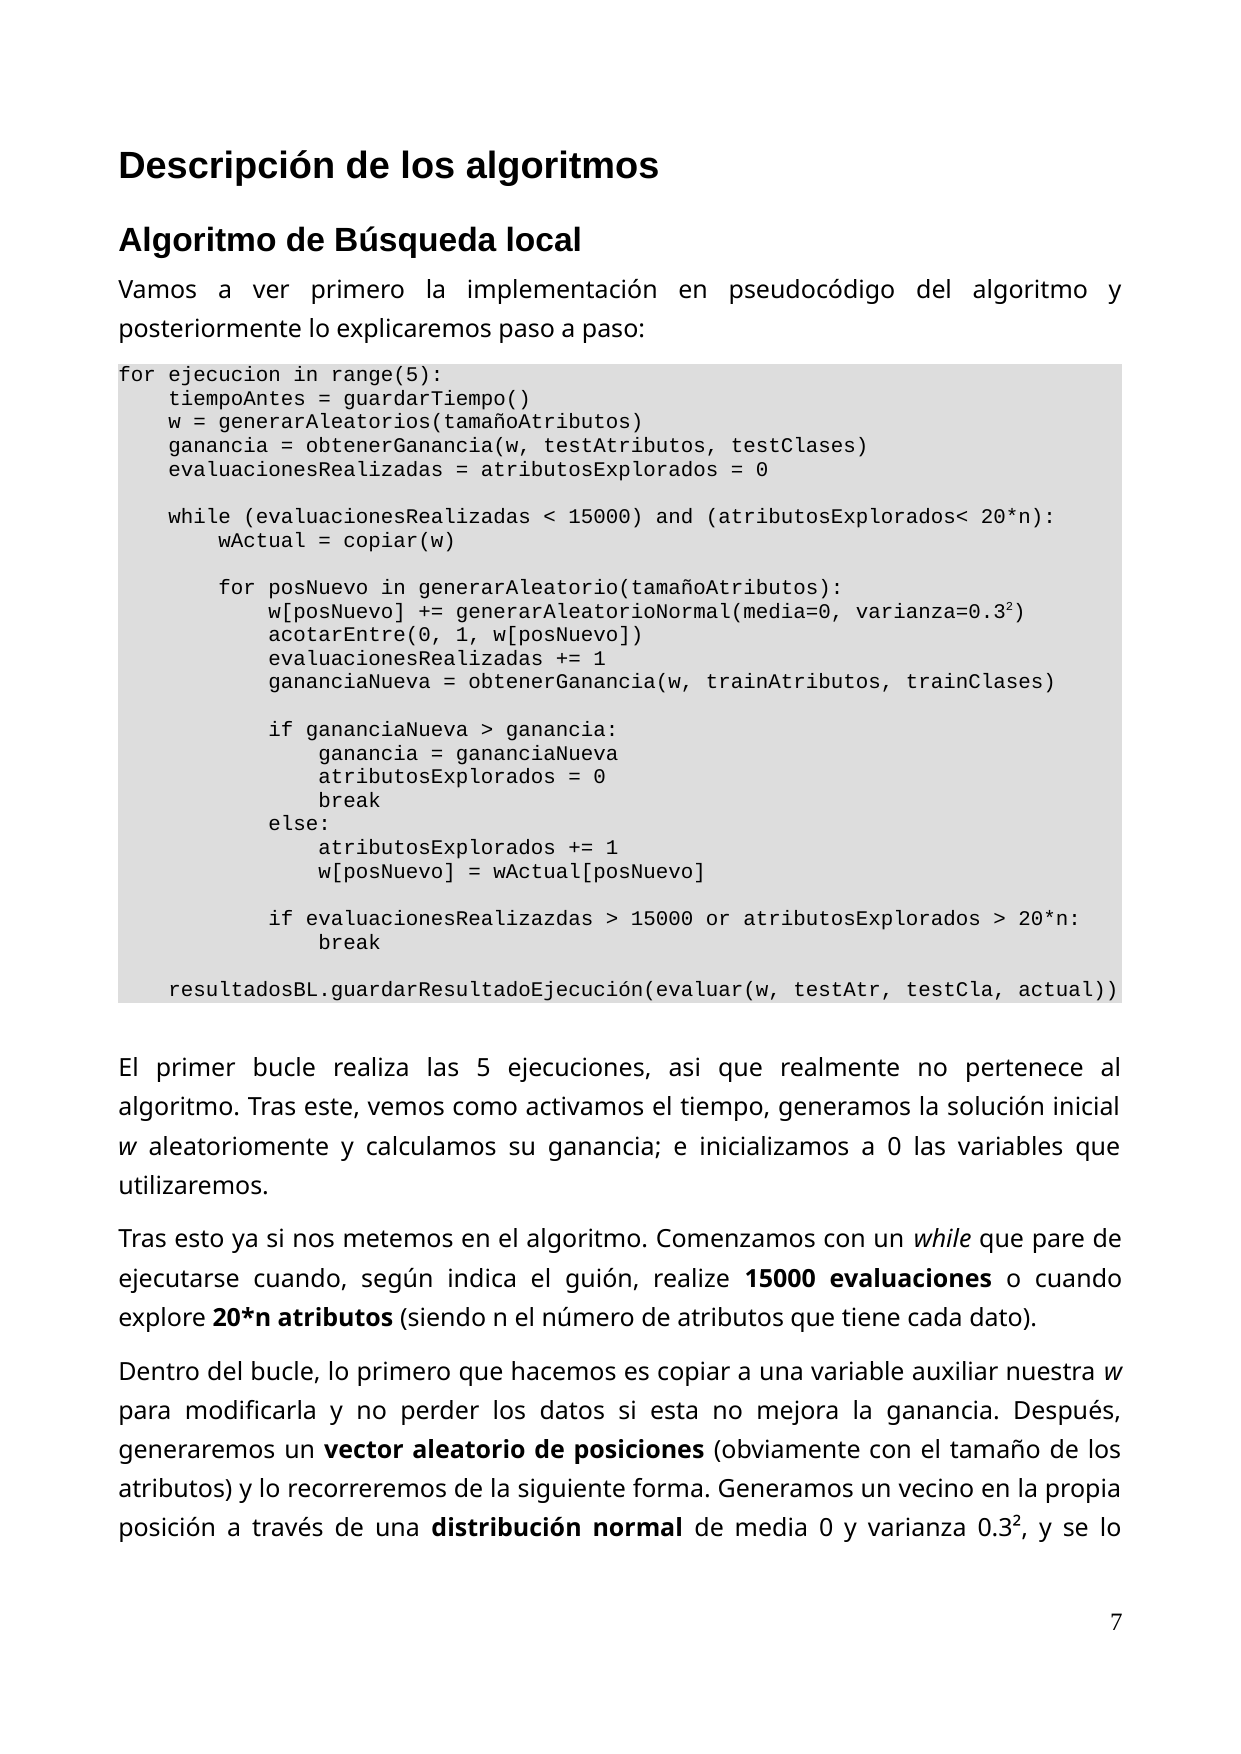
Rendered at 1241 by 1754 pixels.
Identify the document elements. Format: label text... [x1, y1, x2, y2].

text atributosExplorados = 0 [118, 766, 1122, 790]
text ganancia = gananciaNueva [118, 742, 1122, 766]
text gananciaNueva = obtenerGanancia(w, trainAtributos, trainClases) [118, 672, 1122, 695]
text El primer bucle realiza las 5 ejecuciones, asi que realmente no pertenece al algoritmo. Tras este, vemos como activamos el tiempo, generamos la solución inicial w aleatoriomente y calculamos su ganancia; e inicializamos a 0 las variables que utilizaremos. [118, 1050, 1122, 1201]
text for ejecucion in range(5): [118, 364, 1122, 388]
text else: [118, 813, 1122, 837]
text if gananciaNueva > ganancia: [118, 719, 1122, 742]
text tiempoAntes = guardarTiempo() [118, 388, 1122, 411]
text w[posNuevo] += generarAleatorioNormal(media=0, varianza=0.32) [118, 601, 1122, 624]
text resultadosBL.guardarResultadoEjecución(evaluar(w, testAtr, testCla, actual)) [118, 979, 1122, 1003]
text while (evaluacionesRealizadas < 15000) and (atributosExplorados< 20*n): [118, 506, 1122, 530]
text for posNuevo in generarAleatorio(tamañoAtributos): [118, 577, 1122, 601]
text ganancia = obtenerGanancia(w, testAtributos, testClases) [118, 435, 1122, 459]
subtitle Algoritmo de Búsqueda local [118, 220, 1122, 259]
subtitle Descripción de los algoritmos [118, 143, 1122, 187]
text Vamos a ver primero la implementación en pseudocódigo del algoritmo y posteriormente lo explicaremos paso a paso: [118, 271, 1122, 344]
text Dentro del bucle, lo primero que hacemos es copiar a una variable auxiliar nuestra w para modificarla y no perder los datos si esta no mejora la ganancia. Después, generaremos un vector aleatorio de posiciones (obviamente con el tamaño de los atributos) y lo recorreremos de la siguiente forma. Generamos un vecino en la propia posición a través de una distribución normal de media 0 y varianza 0.3², y se lo [118, 1353, 1122, 1544]
text acotarEntre(0, 1, w[posNuevo]) [118, 624, 1122, 648]
text break [118, 790, 1122, 813]
text break [118, 932, 1122, 955]
text atributosExplorados += 1 [118, 837, 1122, 861]
text w = generarAleatorios(tamañoAtributos) [118, 411, 1122, 435]
text wActual = copiar(w) [118, 530, 1122, 553]
text evaluacionesRealizadas = atributosExplorados = 0 [118, 459, 1122, 482]
text Tras esto ya si nos metemos en el algoritmo. Comenzamos con un while que pare de ejecutarse cuando, según indica el guión, realize 15000 evaluaciones o cuando explore 20*n atributos (siendo n el número de atributos que tiene cada dato). [118, 1221, 1122, 1333]
text evaluacionesRealizadas += 1 [118, 648, 1122, 672]
text if evaluacionesRealizazdas > 15000 or atributosExplorados > 20*n: [118, 908, 1122, 932]
text w[posNuevo] = wActual[posNuevo] [118, 861, 1122, 884]
